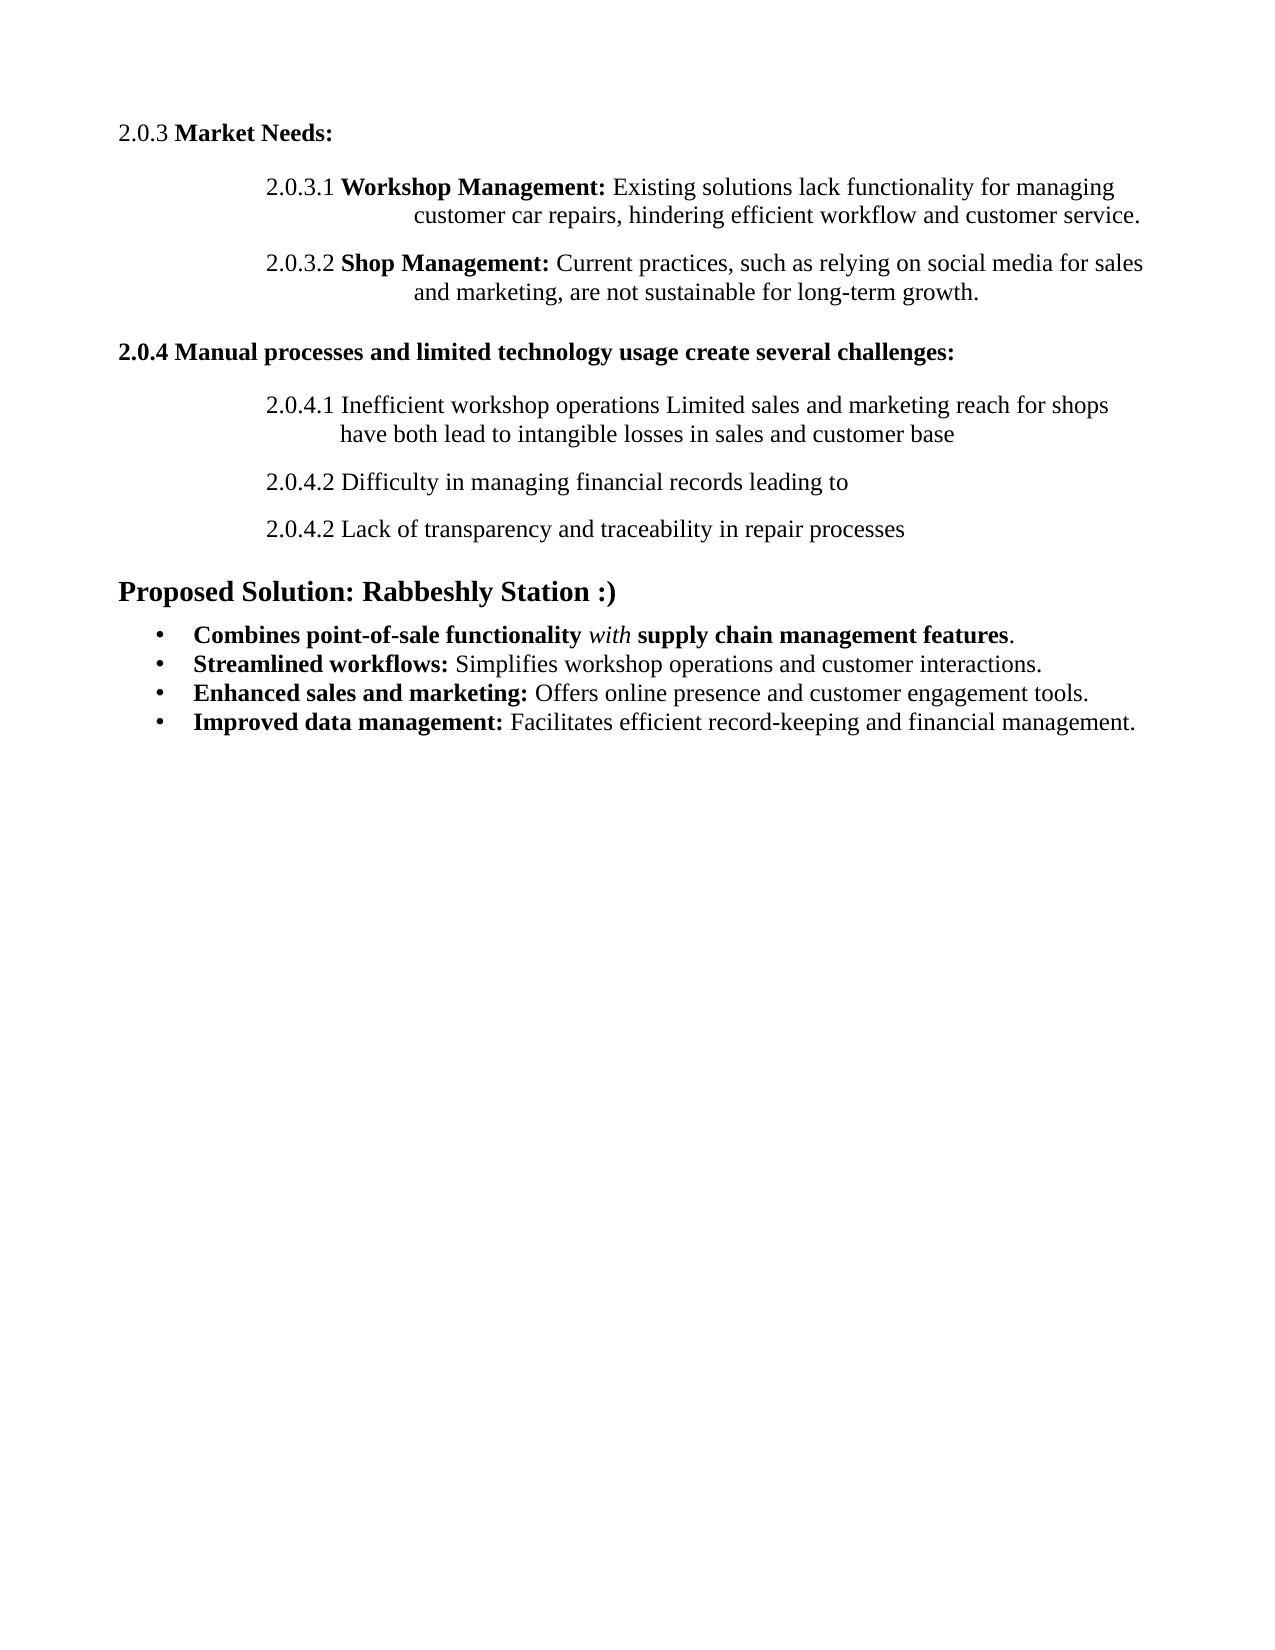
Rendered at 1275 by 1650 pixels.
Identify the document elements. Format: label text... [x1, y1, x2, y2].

subtitle 2.0.4.1 Inefficient workshop operations Limited sales and marketing reach for shops have both lead to intangible losses in sales and customer base [118, 391, 1157, 448]
list Improved data management: Facilitates efficient record-keeping and financial management. [156, 707, 1157, 735]
list Combines point-of-sale functionality with supply chain management features. [156, 620, 1157, 649]
subtitle 2.0.4 Manual processes and limited technology usage create several challenges: [118, 337, 1157, 366]
list Enhanced sales and marketing: Offers online presence and customer engagement tools. [156, 678, 1157, 707]
subtitle 2.0.3 Market Needs: [118, 118, 1157, 147]
list Streamlined workflows: Simplifies workshop operations and customer interactions. [156, 649, 1157, 678]
subtitle 2.0.4.2 Lack of transparency and traceability in repair processes [118, 514, 1157, 543]
subtitle 2.0.4.2 Difficulty in managing financial records leading to [118, 467, 1157, 496]
subtitle 2.0.3.1 Workshop Management: Existing solutions lack functionality for managing customer car repairs, hindering efficient workflow and customer service. [118, 172, 1157, 229]
subtitle 2.0.3.2 Shop Management: Current practices, such as relying on social media for sales and marketing, are not sustainable for long-term growth. [118, 248, 1157, 306]
subtitle Proposed Solution: Rabbeshly Station :) [118, 574, 1157, 608]
